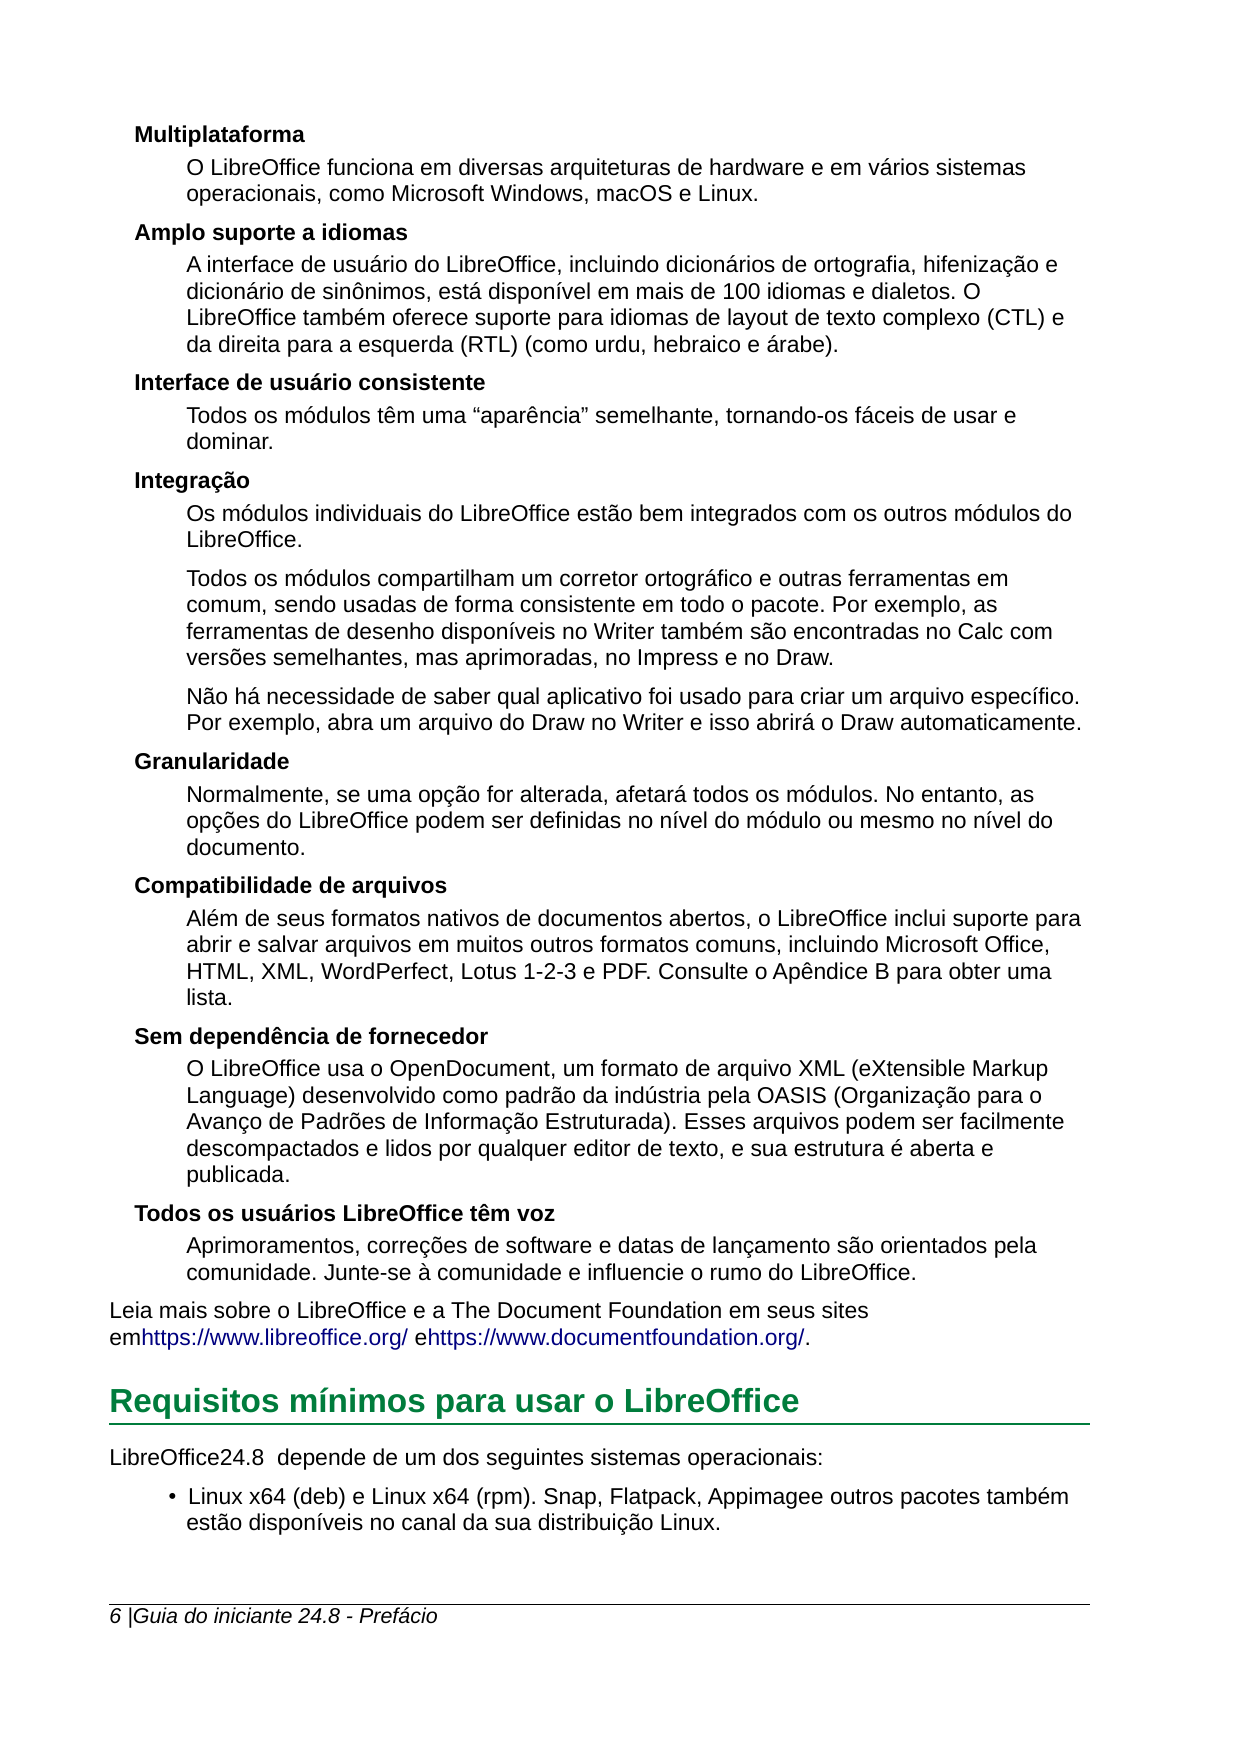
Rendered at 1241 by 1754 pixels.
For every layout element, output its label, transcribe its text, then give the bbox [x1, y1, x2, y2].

text Os módulos individuais do LibreOffice estão bem integrados com os outros módulos do LibreOffice. [186, 500, 1090, 552]
text Não há necessidade de saber qual aplicativo foi usado para criar um arquivo específico. Por exemplo, abra um arquivo do Draw no Writer e isso abrirá o Draw automaticamente. [186, 683, 1090, 736]
text Normalmente, se uma opção for alterada, afetará todos os módulos. No entanto, as opções do LibreOffice podem ser definidas no nível do módulo ou mesmo no nível do documento. [186, 781, 1090, 860]
text Leia mais sobre o LibreOffice e a The Document Foundation em seus sites emhttps://www.libreoffice.org/ ehttps://www.documentfoundation.org/. [109, 1297, 1090, 1350]
list Linux x64 (deb) e Linux x64 (rpm). Snap, Flatpack, Appimagee outros pacotes também estão disponíveis no canal da sua distribuição Linux. [168, 1483, 1090, 1535]
text Além de seus formatos nativos de documentos abertos, o LibreOffice inclui suporte para abrir e salvar arquivos em muitos outros formatos comuns, incluindo Microsoft Office, HTML, XML, WordPerfect, Lotus 1-2-3 e PDF. Consulte o Apêndice B para obter uma lista. [186, 905, 1090, 1010]
subtitle Requisitos mínimos para usar o LibreOffice [109, 1381, 1090, 1423]
list LibreOffice24.8 depende de um dos seguintes sistemas operacionais: [109, 1444, 1090, 1470]
text Aprimoramentos, correções de software e datas de lançamento são orientados pela comunidade. Junte-se à comunidade e influencie o rumo do LibreOffice. [186, 1232, 1090, 1285]
text Compatibilidade de arquivos [134, 872, 1090, 899]
text Multiplataforma [134, 121, 1090, 147]
text Sem dependência de fornecedor [134, 1023, 1090, 1049]
text O LibreOffice funciona em diversas arquiteturas de hardware e em vários sistemas operacionais, como Microsoft Windows, macOS e Linux. [186, 154, 1090, 206]
text O LibreOffice usa o OpenDocument, um formato de arquivo XML (eXtensible Markup Language) desenvolvido como padrão da indústria pela OASIS (Organização para o Avanço de Padrões de Informação Estruturada). Esses arquivos podem ser facilmente descompactados e lidos por qualquer editor de texto, e sua estrutura é aberta e publicada. [186, 1055, 1090, 1187]
text A interface de usuário do LibreOffice, incluindo dicionários de ortografia, hifenização e dicionário de sinônimos, está disponível em mais de 100 idiomas e dialetos. O LibreOffice também oferece suporte para idiomas de layout de texto complexo (CTL) e da direita para a esquerda (RTL) (como urdu, hebraico e árabe). [186, 251, 1090, 357]
text Interface de usuário consistente [134, 369, 1090, 396]
text Integração [134, 467, 1090, 493]
text Todos os módulos compartilham um corretor ortográfico e outras ferramentas em comum, sendo usadas de forma consistente em todo o pacote. Por exemplo, as ferramentas de desenho disponíveis no Writer também são encontradas no Calc com versões semelhantes, mas aprimoradas, no Impress e no Draw. [186, 565, 1090, 670]
text Todos os módulos têm uma “aparência” semelhante, tornando-os fáceis de usar e dominar. [186, 402, 1090, 455]
text Amplo suporte a idiomas [134, 219, 1090, 245]
text Granularidade [134, 748, 1090, 774]
text Todos os usuários LibreOffice têm voz [134, 1200, 1090, 1226]
